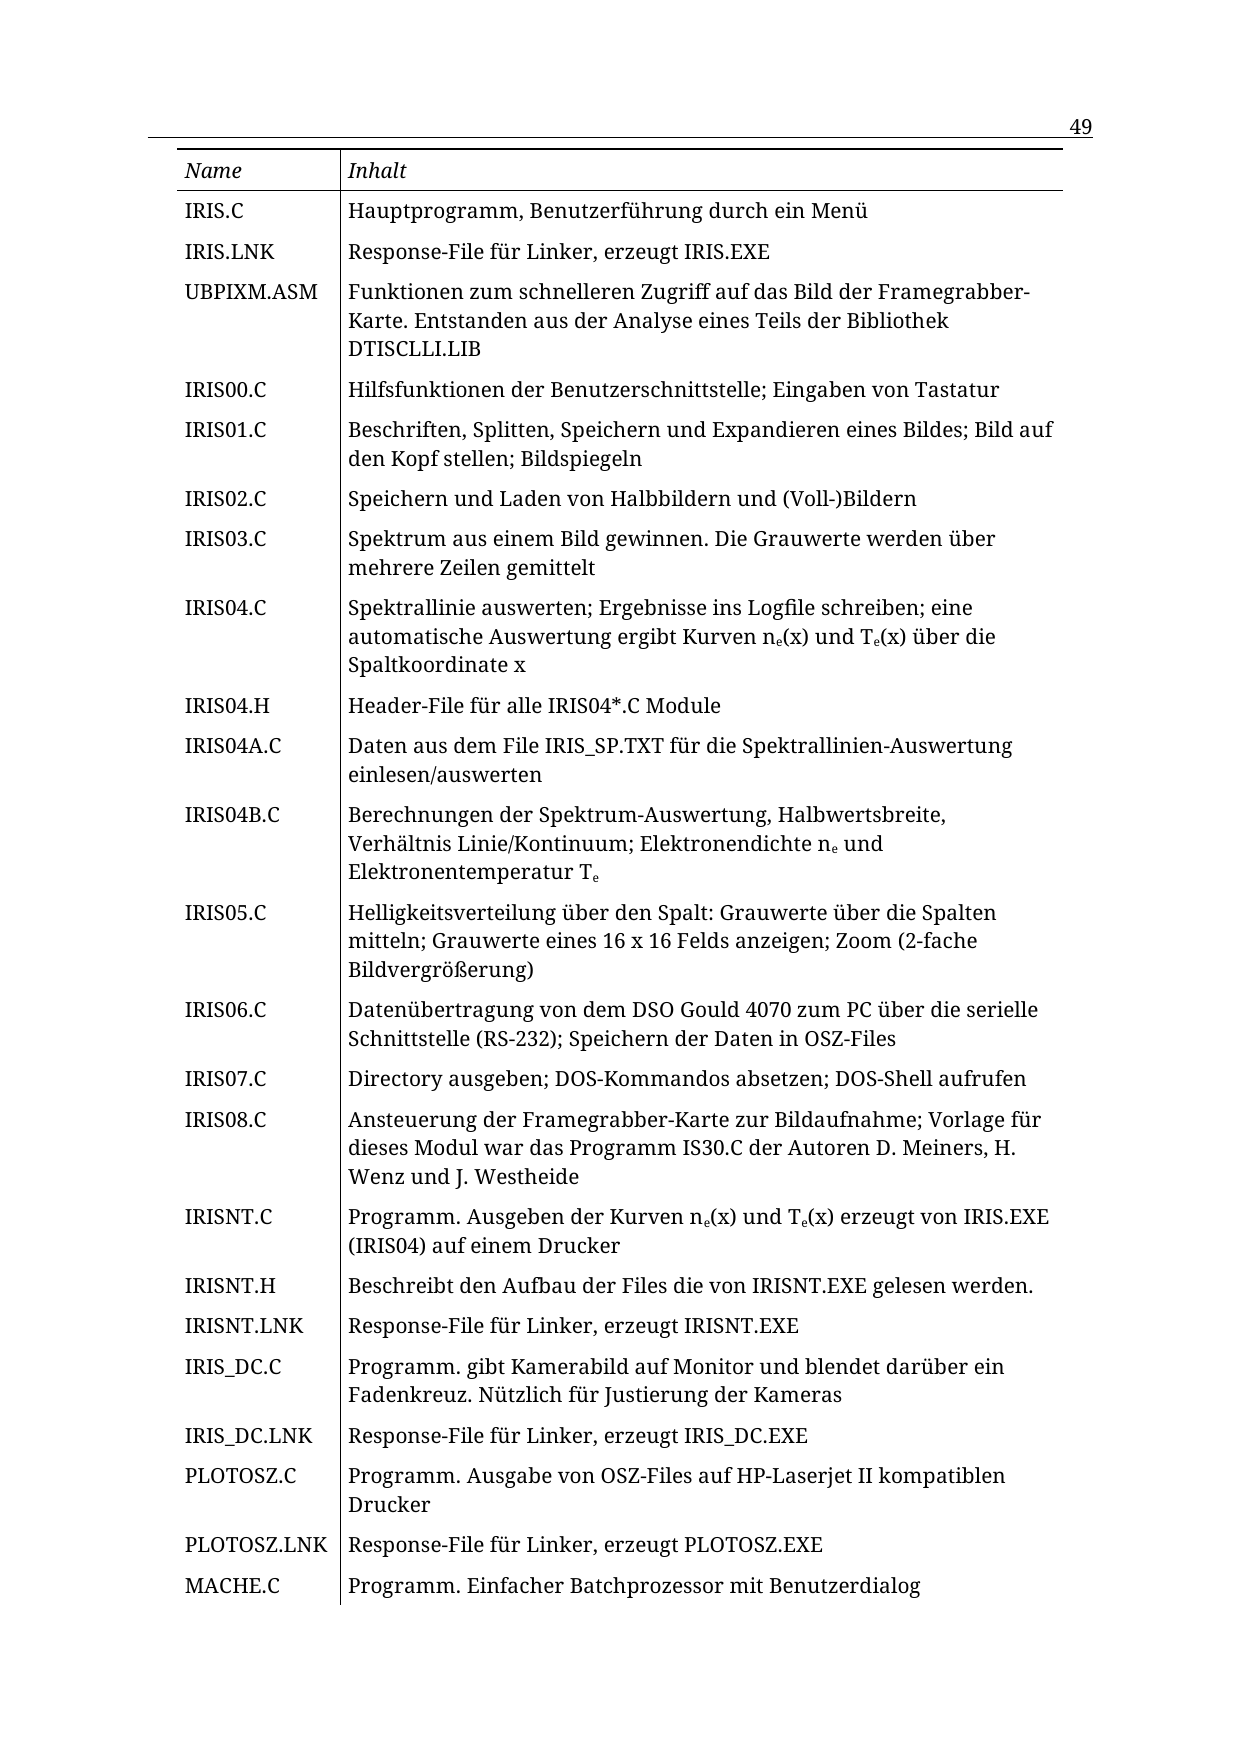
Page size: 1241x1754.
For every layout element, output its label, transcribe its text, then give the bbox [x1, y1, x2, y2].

table_cell Response-File für Linker, erzeugt IRIS.EXE [341, 231, 1063, 271]
table_cell IRIS03.C [177, 518, 340, 587]
table_cell IRISNT.C [177, 1196, 340, 1265]
table_cell UBPIXM.ASM [177, 271, 340, 368]
table_cell Datenübertragung von dem DSO Gould 4070 zum PC über die serielle Schnittstelle (RS-232); Speichern der Daten in OSZ-Files [341, 989, 1063, 1058]
table_cell IRIS04.C [177, 587, 340, 685]
table_cell Hilfsfunktionen der Benutzerschnittstelle; Eingaben von Tastatur [341, 369, 1063, 409]
table_cell Programm. Ausgeben der Kurven ne(x) und Te(x) erzeugt von IRIS.EXE (IRIS04) auf einem Drucker [341, 1196, 1063, 1265]
table_cell IRIS04A.C [177, 725, 340, 794]
table_cell Speichern und Laden von Halbbildern und (Voll-)Bildern [341, 478, 1063, 518]
table_cell IRIS06.C [177, 989, 340, 1058]
table_cell Response-File für Linker, erzeugt IRISNT.EXE [341, 1305, 1063, 1346]
table_cell Helligkeitsverteilung über den Spalt: Grauwerte über die Spalten mitteln; Grau­werte eines 16 x 16 Felds anzeigen; Zoom (2-fache Bildvergrößerung) [341, 892, 1063, 989]
table_cell IRIS04.H [177, 685, 340, 725]
table_cell IRISNT.LNK [177, 1305, 340, 1346]
table_cell Spektrallinie auswerten; Ergebnisse ins Logfile schreiben; eine automatische Aus­wer­tung ergibt Kurven ne(x) und Te(x) über die Spaltkoordinate x [341, 587, 1063, 685]
table_cell Hauptprogramm, Benutzerführung durch ein Menü [341, 191, 1063, 231]
table_cell PLOTOSZ.C [177, 1455, 340, 1524]
table_header Inhalt [341, 150, 1063, 190]
table_header Name [177, 150, 340, 190]
table_cell Berechnungen der Spektrum-Auswertung, Halbwertsbreite, Verhältnis Li­nie/Kontinuum; Elektronendichte ne und Elektronentemperatur Te [341, 794, 1063, 892]
table_cell IRIS00.C [177, 369, 340, 409]
table_cell IRIS08.C [177, 1099, 340, 1196]
table_cell Programm. Ausgabe von OSZ-Files auf HP-Laserjet II kompatiblen Drucker [341, 1455, 1063, 1524]
table_cell Programm. gibt Kamerabild auf Monitor und blendet darüber ein Fadenkreuz. Nützlich für Justierung der Kameras [341, 1346, 1063, 1415]
table_cell Beschriften, Splitten, Speichern und Expandieren eines Bildes; Bild auf den Kopf stel­len; Bildspiegeln [341, 409, 1063, 478]
table_cell IRIS07.C [177, 1058, 340, 1098]
table_cell PLOTOSZ.LNK [177, 1524, 340, 1564]
table_cell IRIS05.C [177, 892, 340, 989]
table_cell IRIS_DC.LNK [177, 1415, 340, 1455]
table_cell Programm. Einfacher Batchprozessor mit Benutzerdialog [341, 1565, 1063, 1605]
table_cell Beschreibt den Aufbau der Files die von IRISNT.EXE gelesen werden. [341, 1265, 1063, 1305]
table_cell MACHE.C [177, 1565, 340, 1605]
table_cell IRIS01.C [177, 409, 340, 478]
table_cell Header-File für alle IRIS04*.C Module [341, 685, 1063, 725]
table_cell IRIS_DC.C [177, 1346, 340, 1415]
table_cell Response-File für Linker, erzeugt IRIS_DC.EXE [341, 1415, 1063, 1455]
table_cell Response-File für Linker, erzeugt PLOTOSZ.EXE [341, 1524, 1063, 1564]
table_cell IRIS02.C [177, 478, 340, 518]
table_cell Directory ausgeben; DOS-Kommandos absetzen; DOS-Shell aufrufen [341, 1058, 1063, 1098]
table_cell IRISNT.H [177, 1265, 340, 1305]
table_cell IRIS04B.C [177, 794, 340, 892]
table_cell IRIS.LNK [177, 231, 340, 271]
table_cell Ansteuerung der Framegrabber-Karte zur Bildaufnahme; Vorlage für dieses Modul war das Programm IS30.C der Autoren D. Meiners, H. Wenz und J. Westheide [341, 1099, 1063, 1196]
table_cell Daten aus dem File IRIS_SP.TXT für die Spektrallinien-Auswertung ein­le­sen/auswerten [341, 725, 1063, 794]
table_cell IRIS.C [177, 191, 340, 231]
table_cell Spektrum aus einem Bild gewinnen. Die Grauwerte werden über mehrere Zeilen gemit­telt [341, 518, 1063, 587]
table_cell Funktionen zum schnelleren Zugriff auf das Bild der Framegrabber-Karte. Ent­standen aus der Analyse eines Teils der Bibliothek DTISCLLI.LIB [341, 271, 1063, 368]
